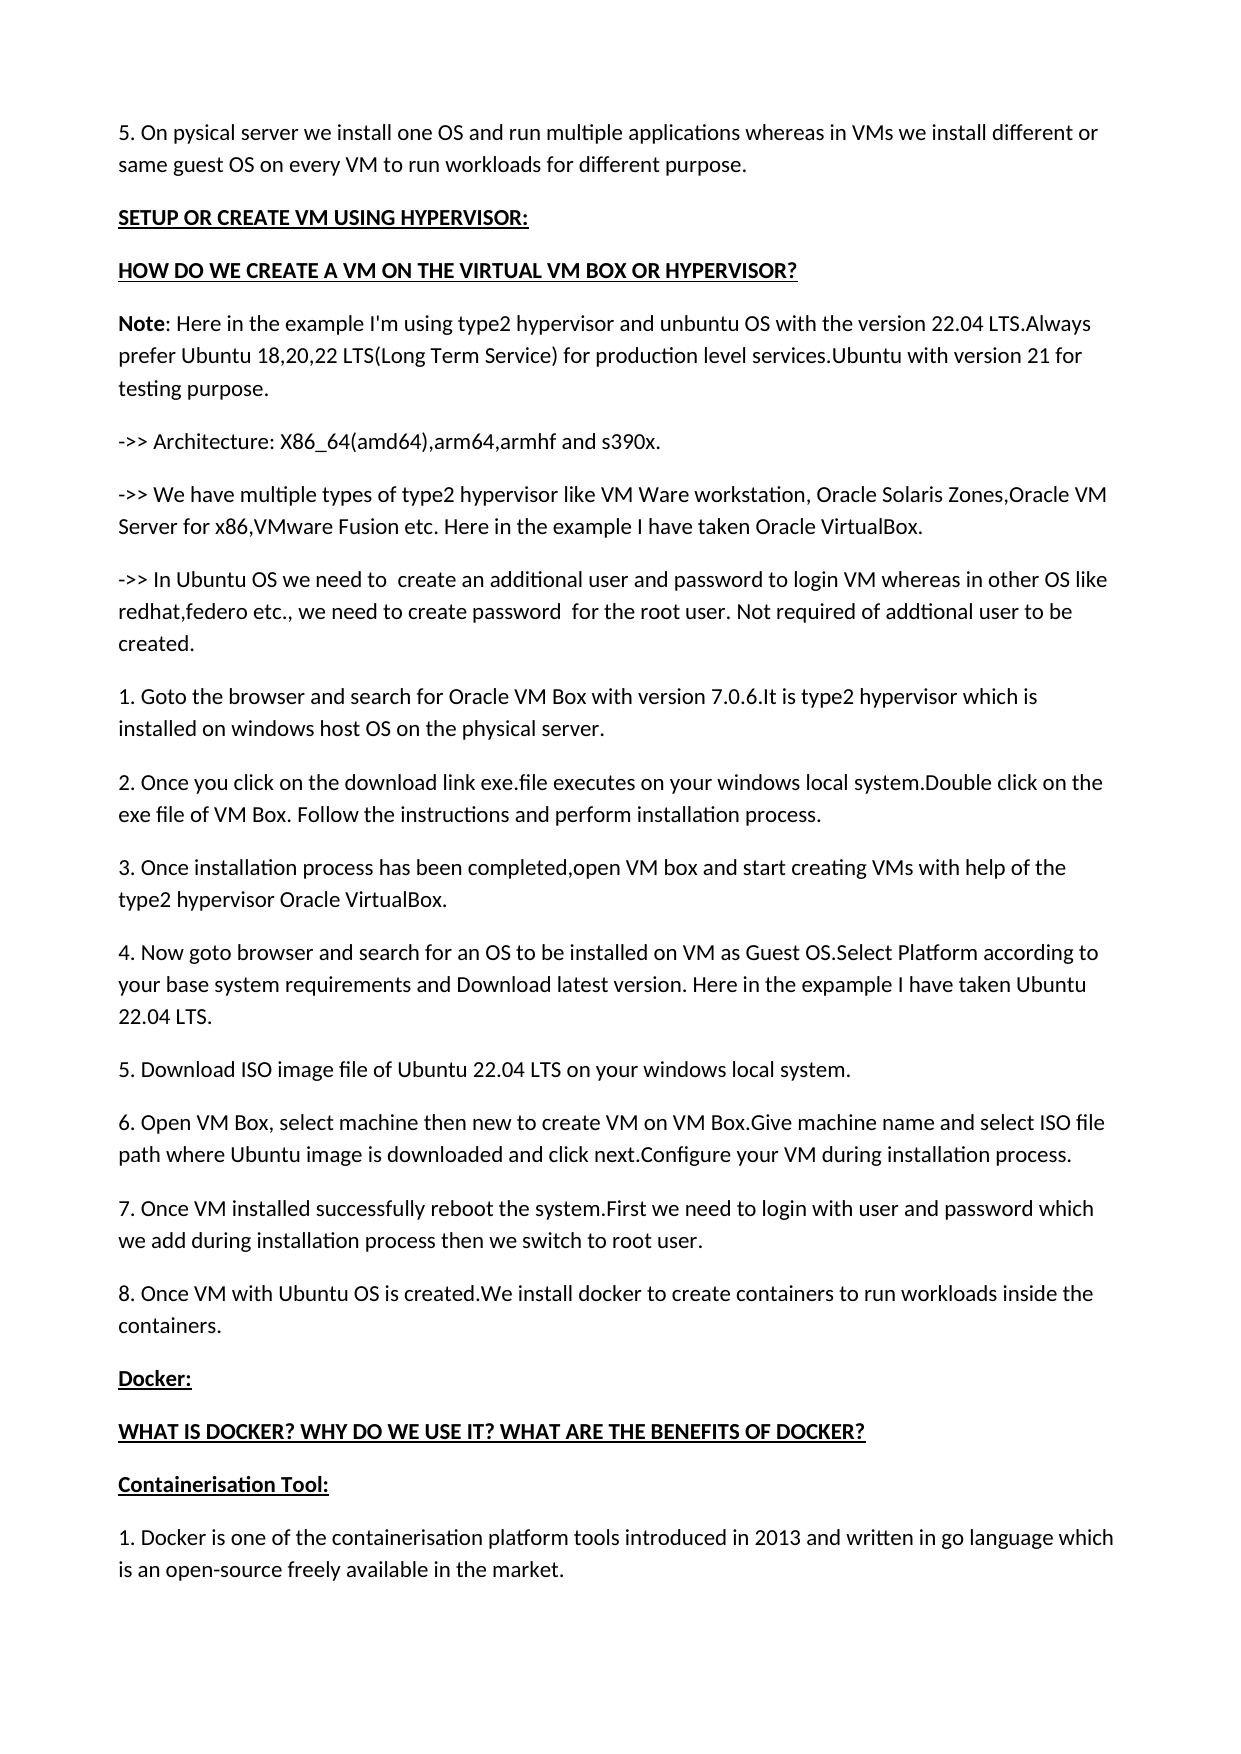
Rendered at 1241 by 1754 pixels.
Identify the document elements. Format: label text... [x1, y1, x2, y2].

text Note: Here in the example I'm using type2 hypervisor and unbuntu OS with the version 22.04 LTS.Always prefer Ubuntu 18,20,22 LTS(Long Term Service) for production level services.Ubuntu with version 21 for testing purpose. [118, 309, 1122, 402]
text ->> We have multiple types of type2 hypervisor like VM Ware workstation, Oracle Solaris Zones,Oracle VM Server for x86,VMware Fusion etc. Here in the example I have taken Oracle VirtualBox. [118, 480, 1122, 540]
text 8. Once VM with Ubuntu OS is created.We install docker to create containers to run workloads inside the containers. [118, 1279, 1122, 1339]
text ->> In Ubuntu OS we need to create an additional user and password to login VM whereas in other OS like redhat,federo etc., we need to create password for the root user. Not required of addtional user to be created. [118, 565, 1122, 657]
text 7. Once VM installed successfully reboot the system.First we need to login with user and password which we add during installation process then we switch to root user. [118, 1194, 1122, 1254]
text 3. Once installation process has been completed,open VM box and start creating VMs with help of the type2 hypervisor Oracle VirtualBox. [118, 853, 1122, 913]
text Docker: [118, 1364, 1122, 1392]
text HOW DO WE CREATE A VM ON THE VIRTUAL VM BOX OR HYPERVISOR? [118, 256, 1122, 284]
text 4. Now goto browser and search for an OS to be installed on VM as Guest OS.Select Platform according to your base system requirements and Download latest version. Here in the expample I have taken Ubuntu 22.04 LTS. [118, 938, 1122, 1030]
text SETUP OR CREATE VM USING HYPERVISOR: [118, 203, 1122, 231]
text 6. Open VM Box, select machine then new to create VM on VM Box.Give machine name and select ISO file path where Ubuntu image is downloaded and click next.Configure your VM during installation process. [118, 1108, 1122, 1169]
text 5. Download ISO image file of Ubuntu 22.04 LTS on your windows local system. [118, 1055, 1122, 1083]
text 5. On pysical server we install one OS and run multiple applications whereas in VMs we install different or same guest OS on every VM to run workloads for different purpose. [118, 118, 1122, 178]
text 2. Once you click on the download link exe.file executes on your windows local system.Double click on the exe file of VM Box. Follow the instructions and perform installation process. [118, 768, 1122, 828]
text 1. Docker is one of the containerisation platform tools introduced in 2013 and written in go language which is an open-source freely available in the market. [118, 1523, 1122, 1583]
text ->> Architecture: X86_64(amd64),arm64,armhf and s390x. [118, 427, 1122, 455]
text 1. Goto the browser and search for Oracle VM Box with version 7.0.6.It is type2 hypervisor which is installed on windows host OS on the physical server. [118, 682, 1122, 743]
text Containerisation Tool: [118, 1470, 1122, 1498]
text WHAT IS DOCKER? WHY DO WE USE IT? WHAT ARE THE BENEFITS OF DOCKER? [118, 1417, 1122, 1445]
